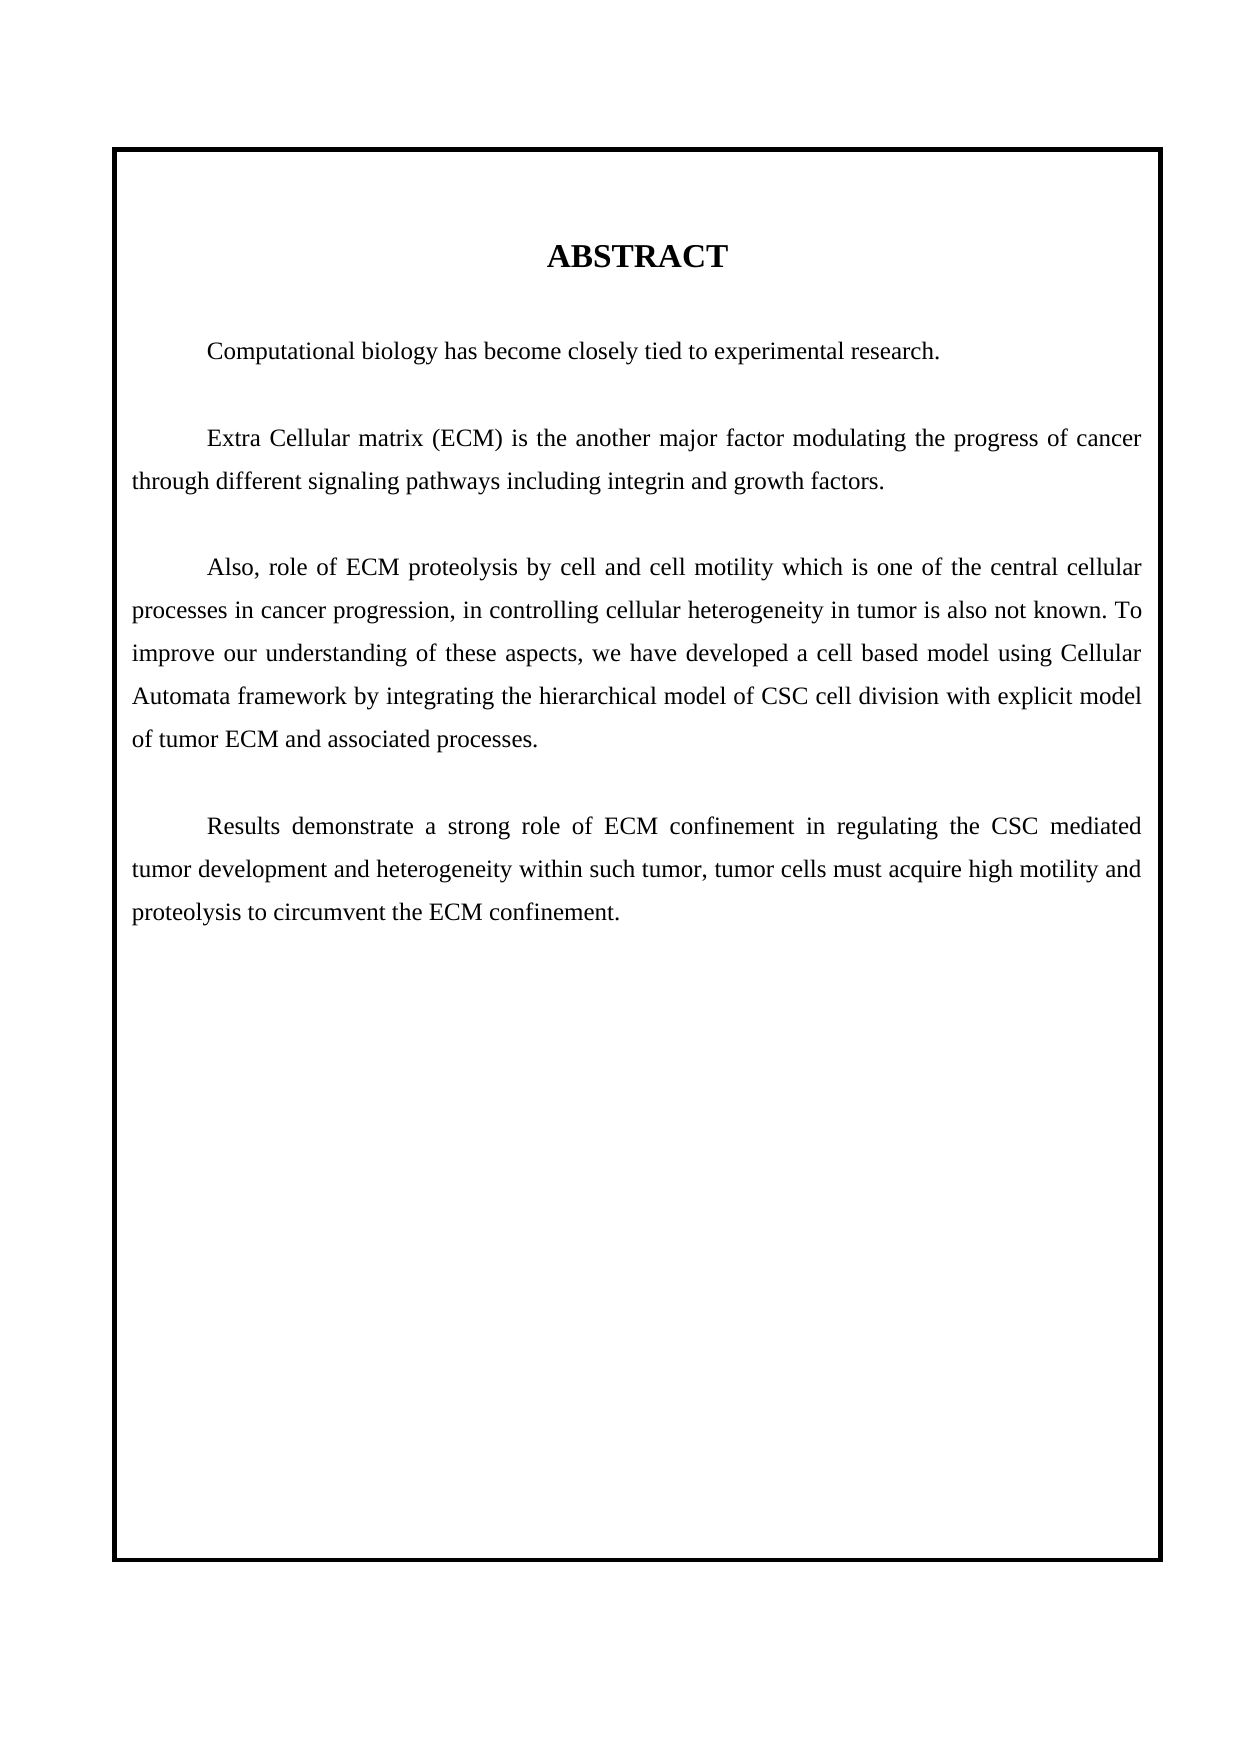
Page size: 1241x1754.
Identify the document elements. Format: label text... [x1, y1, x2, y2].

text Results demonstrate a strong role of ECM confinement in regulating the CSC mediated tumor development and heterogeneity within such tumor, tumor cells must acquire high motility and proteolysis to circumvent the ECM confinement. [132, 811, 1143, 926]
text Extra Cellular matrix (ECM) is the another major factor modulating the progress of cancer through different signaling pathways including integrin and growth factors. [132, 423, 1143, 494]
text Also, role of ECM proteolysis by cell and cell motility which is one of the central cellular processes in cancer progression, in controlling cellular heterogeneity in tumor is also not known. To improve our understanding of these aspects, we have developed a cell based model using Cellular Automata framework by integrating the hierarchical model of CSC cell division with explicit model of tumor ECM and associated processes. [132, 552, 1143, 753]
text ABSTRACT [132, 236, 1143, 274]
text Computational biology has become closely tied to experimental research. [132, 336, 1143, 365]
